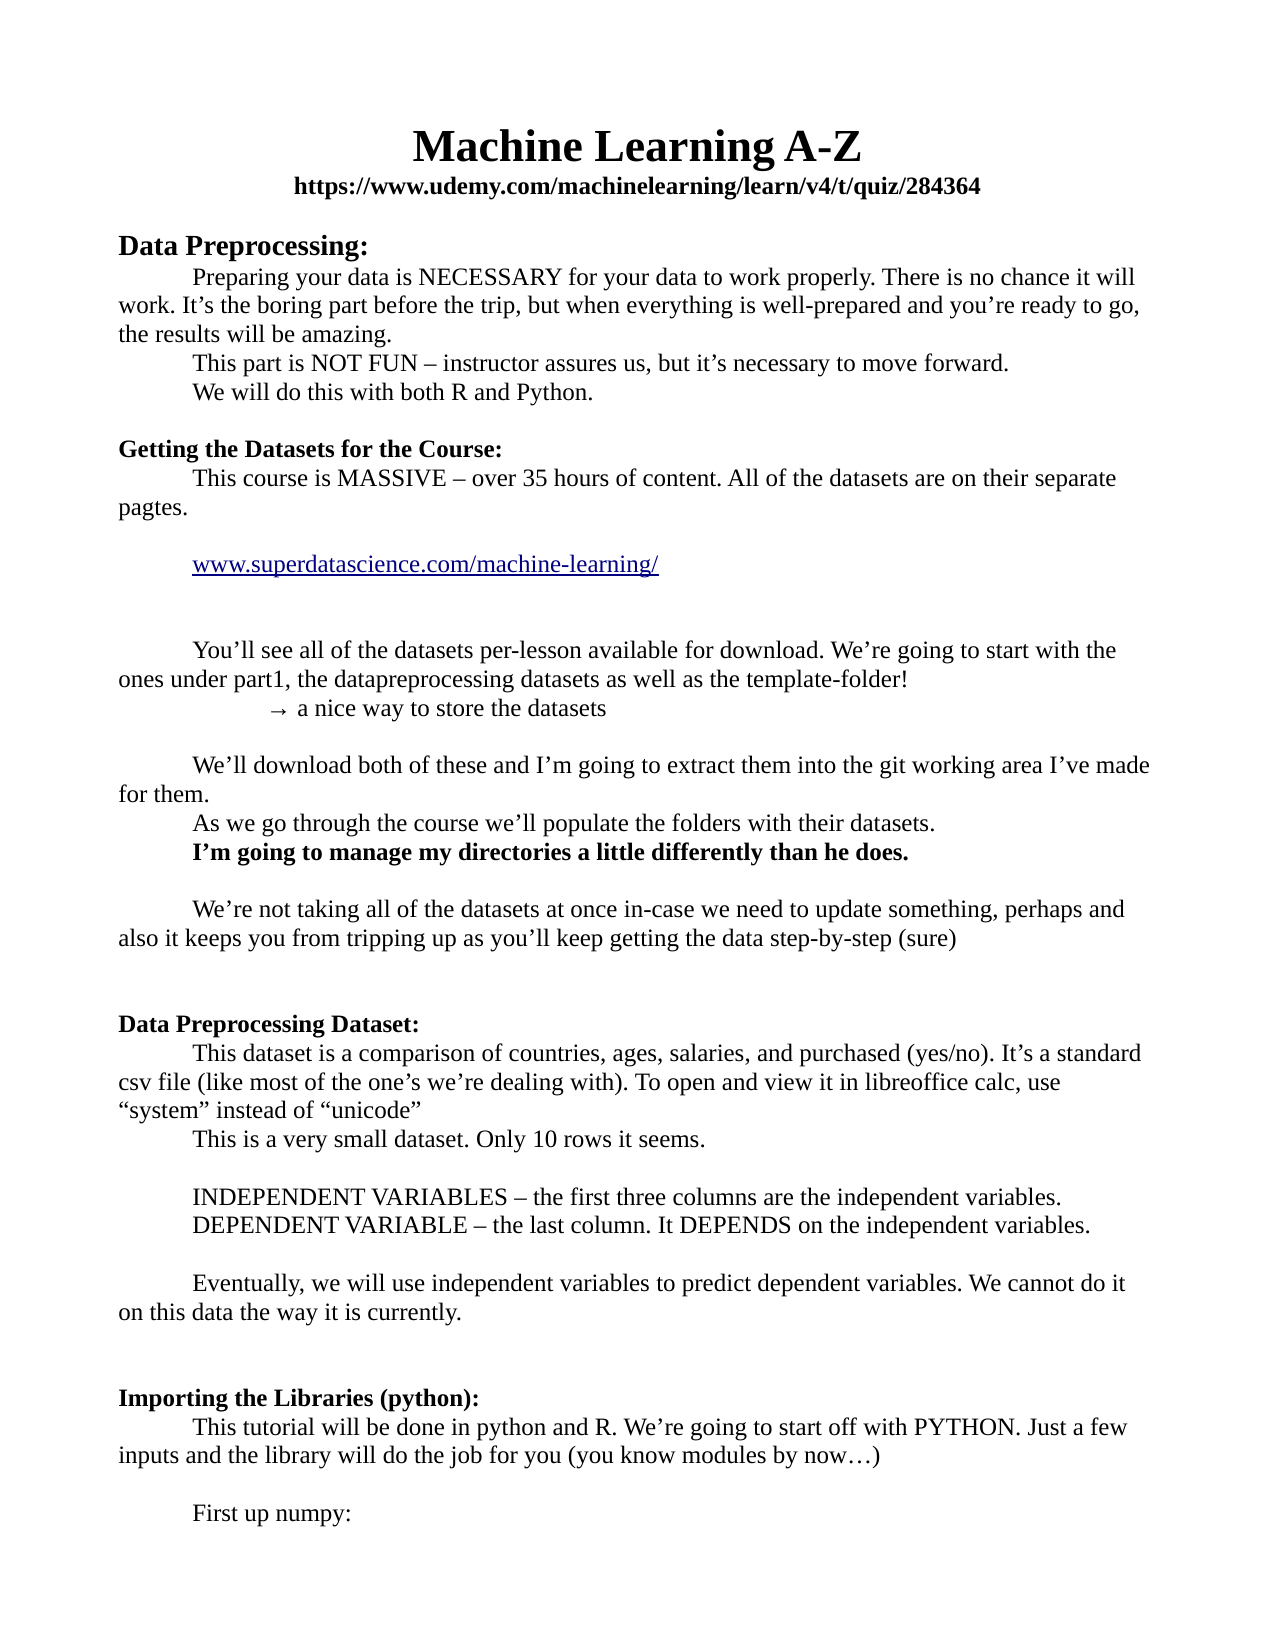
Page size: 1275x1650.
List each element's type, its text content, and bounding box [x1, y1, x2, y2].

text www.superdatascience.com/machine-learning/ [118, 549, 1157, 578]
text https://www.udemy.com/machinelearning/learn/v4/t/quiz/284364 [118, 171, 1157, 199]
text → a nice way to store the datasets [118, 693, 1157, 722]
text First up numpy: [118, 1498, 1157, 1527]
text We will do this with both R and Python. [118, 377, 1157, 406]
text I’m going to manage my directories a little differently than he does. [118, 837, 1157, 866]
text You’ll see all of the datasets per-lesson available for download. We’re going to start with the ones under part1, the datapreprocessing datasets as well as the template-folder! [118, 636, 1157, 693]
text DEPENDENT VARIABLE – the last column. It DEPENDS on the independent variables. [118, 1211, 1157, 1239]
text Preparing your data is NECESSARY for your data to work properly. There is no chance it will work. It’s the boring part before the trip, but when everything is well-prepared and you’re ready to go, the results will be amazing. [118, 262, 1157, 348]
text This course is MASSIVE – over 35 hours of content. All of the datasets are on their separate pagtes. [118, 463, 1157, 521]
text This part is NOT FUN – instructor assures us, but it’s necessary to move forward. [118, 348, 1157, 377]
text We’re not taking all of the datasets at once in-case we need to update something, perhaps and also it keeps you from tripping up as you’ll keep getting the data step-by-step (sure) [118, 894, 1157, 952]
text This tutorial will be done in python and R. We’re going to start off with PYTHON. Just a few inputs and the library will do the job for you (you know modules by now…) [118, 1412, 1157, 1469]
text Machine Learning A-Z [118, 118, 1157, 171]
text This is a very small dataset. Only 10 rows it seems. [118, 1124, 1157, 1153]
text Data Preprocessing Dataset: [118, 1009, 1157, 1038]
text As we go through the course we’ll populate the folders with their datasets. [118, 808, 1157, 837]
text We’ll download both of these and I’m going to extract them into the git working area I’ve made for them. [118, 751, 1157, 808]
text Data Preprocessing: [118, 228, 1157, 262]
text Eventually, we will use independent variables to predict dependent variables. We cannot do it on this data the way it is currently. [118, 1268, 1157, 1326]
text INDEPENDENT VARIABLES – the first three columns are the independent variables. [118, 1182, 1157, 1211]
text This dataset is a comparison of countries, ages, salaries, and purchased (yes/no). It’s a standard csv file (like most of the one’s we’re dealing with). To open and view it in libreoffice calc, use “system” instead of “unicode” [118, 1038, 1157, 1124]
text Importing the Libraries (python): [118, 1383, 1157, 1412]
text Getting the Datasets for the Course: [118, 434, 1157, 463]
